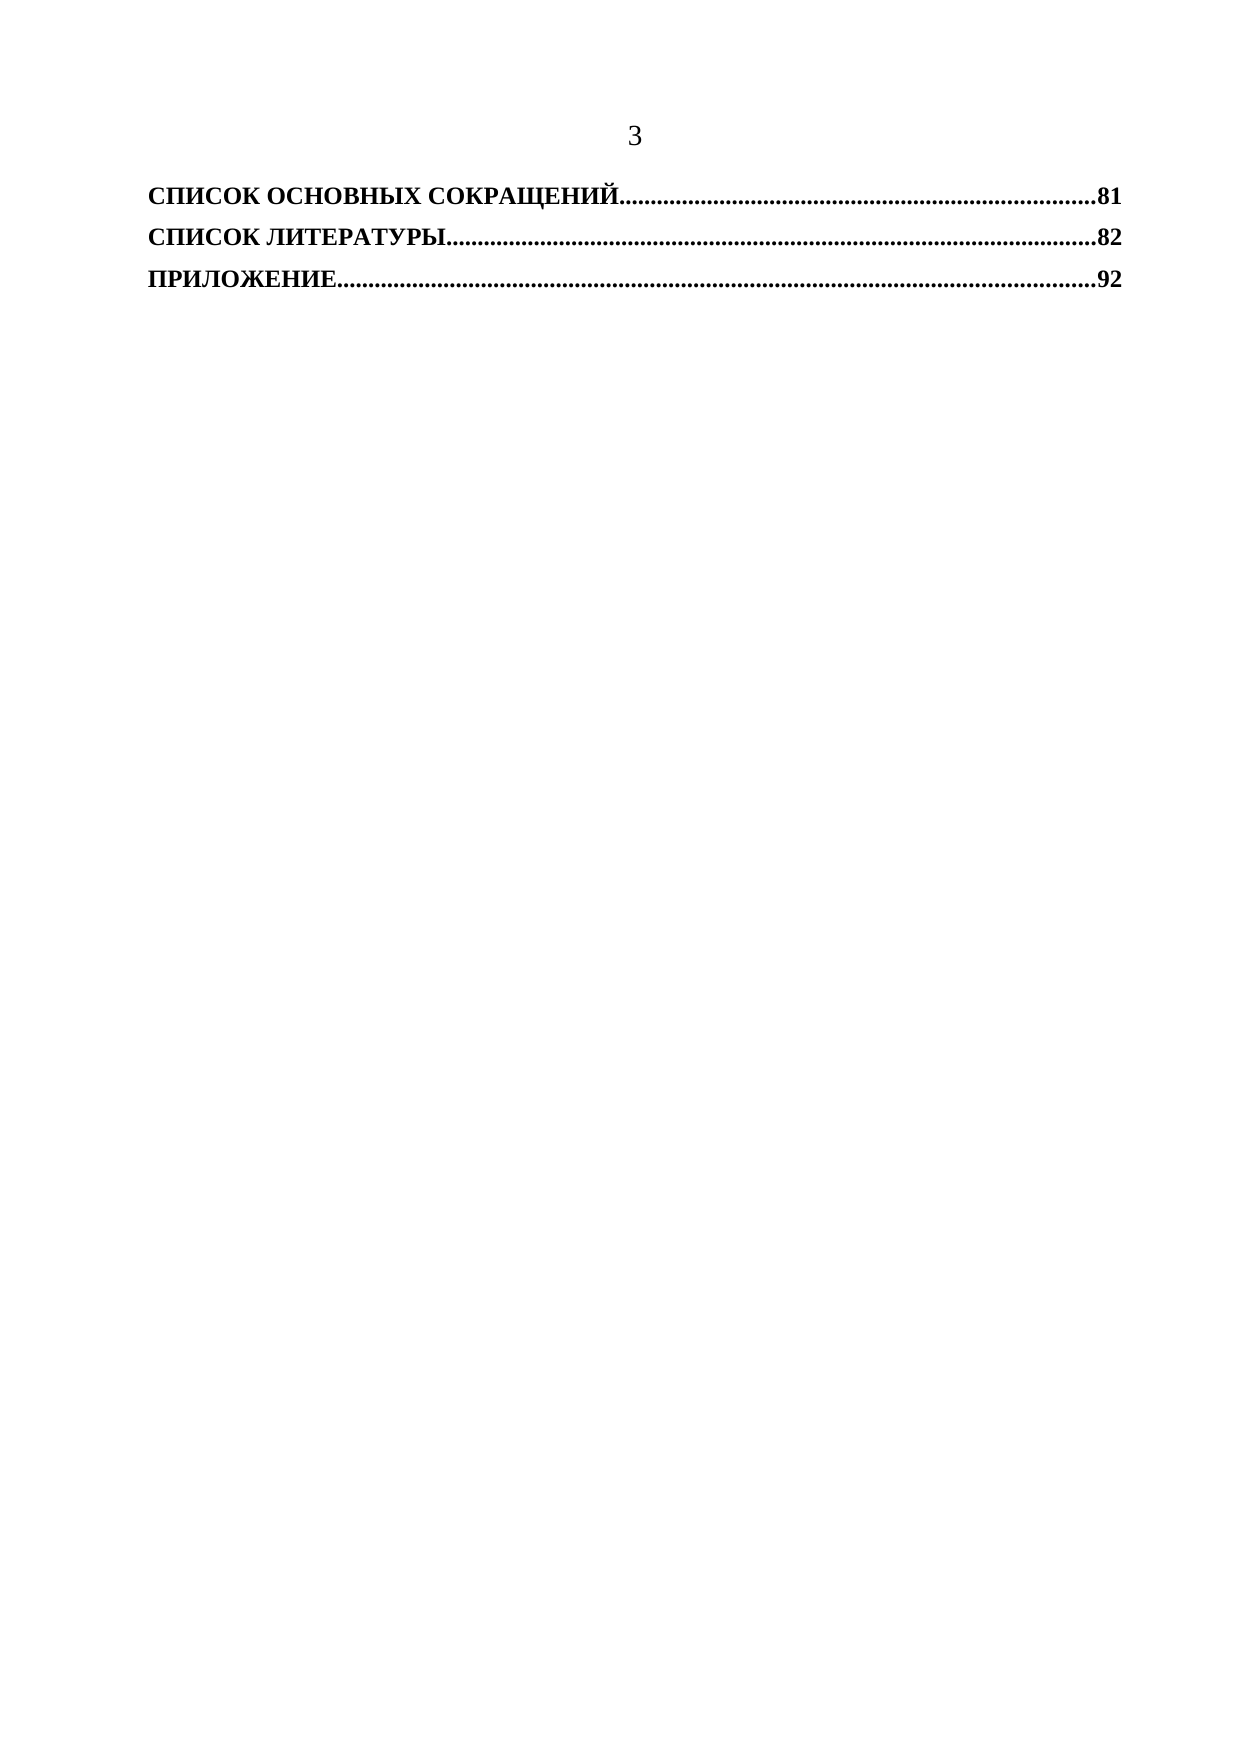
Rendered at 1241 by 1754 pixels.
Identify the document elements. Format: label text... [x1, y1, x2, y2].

text Список литературы 82 [148, 222, 1122, 251]
text Приложение 92 [148, 264, 1122, 292]
text Список основных сокращений 81 [148, 181, 1122, 210]
